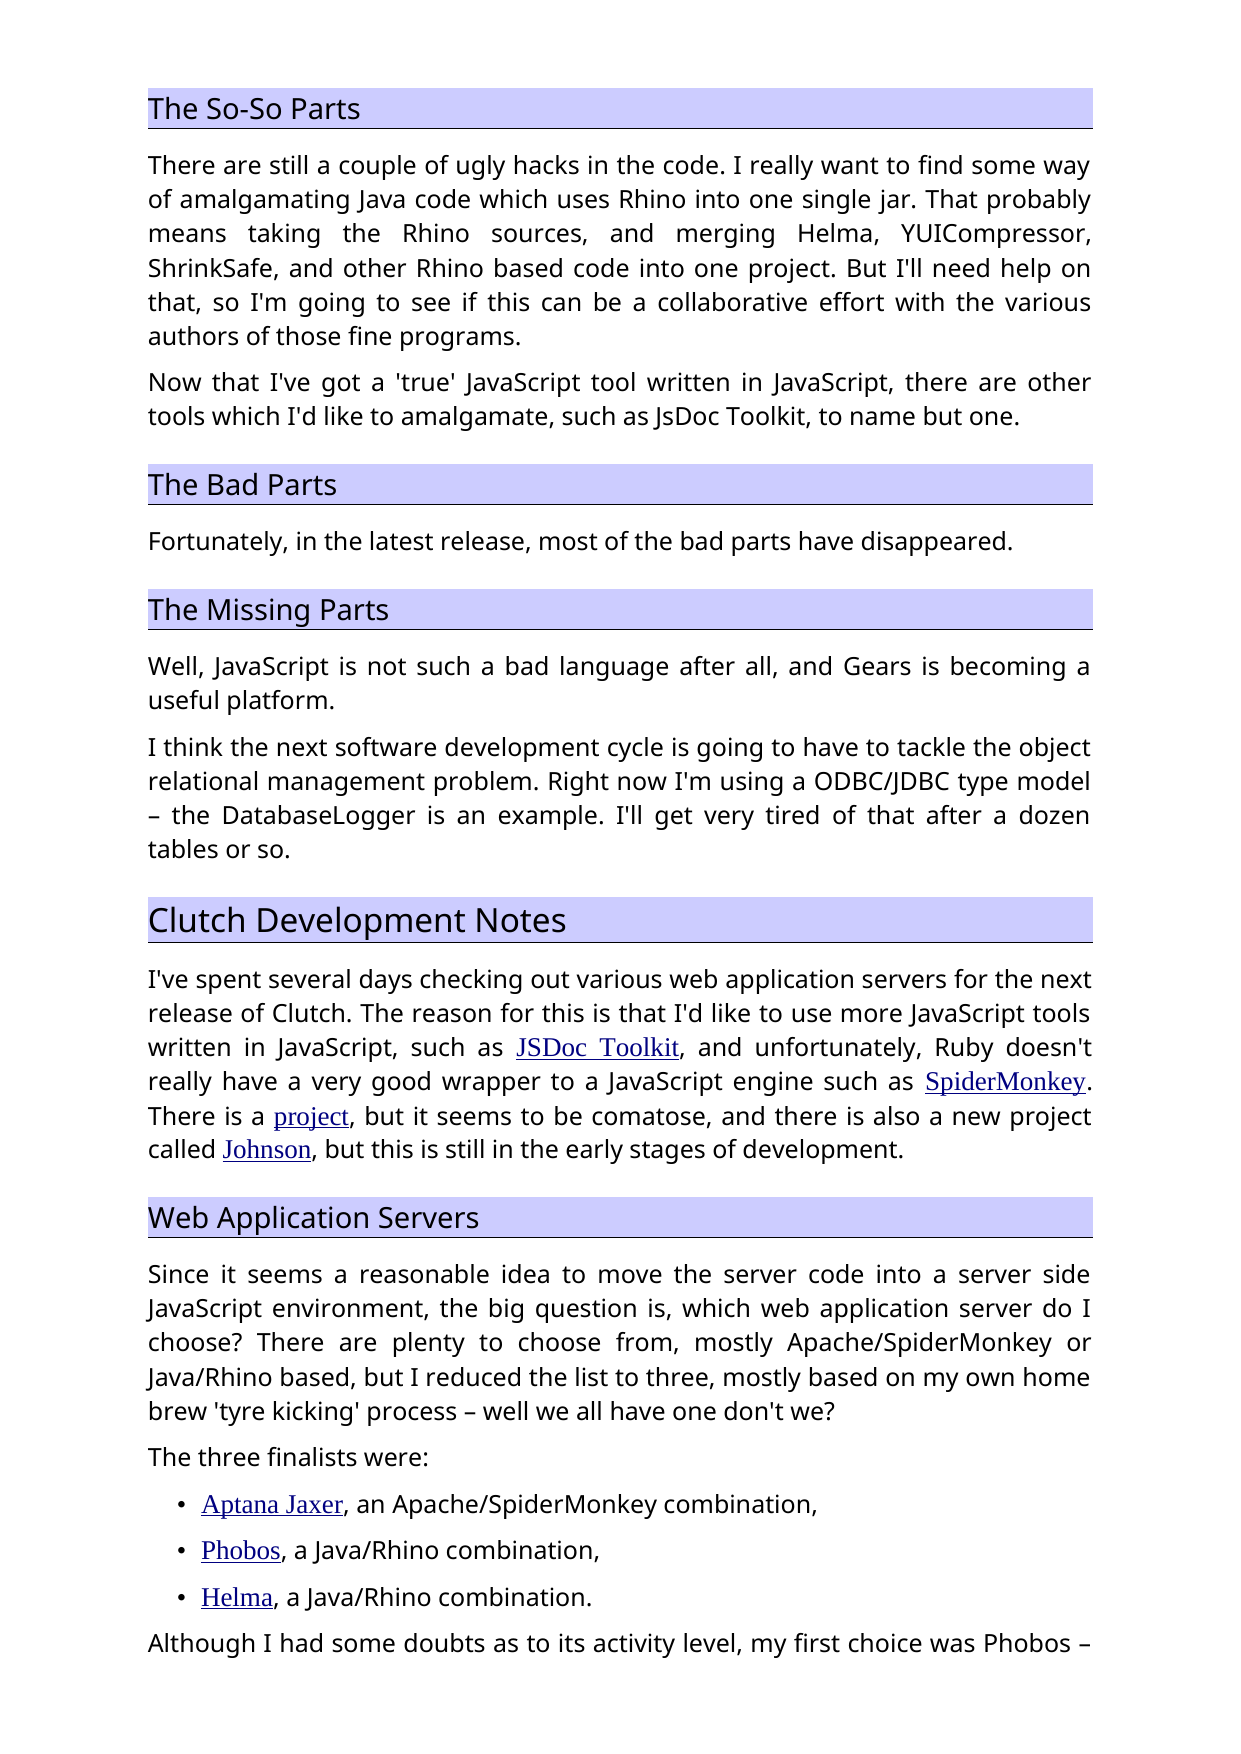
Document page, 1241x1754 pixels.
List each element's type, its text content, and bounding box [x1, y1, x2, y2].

text I've spent several days checking out various web application servers for the next release of Clutch. The reason for this is that I'd like to use more JavaScript tools written in JavaScript, such as JSDoc Toolkit, and unfortunately, Ruby doesn't really have a very good wrapper to a JavaScript engine such as SpiderMonkey. There is a project, but it seems to be comatose, and there is also a new project called Johnson, but this is still in the early stages of development. [148, 962, 1093, 1166]
text I think the next software development cycle is going to have to tackle the object relational management problem. Right now I'm using a ODBC/JDBC type model – the DatabaseLogger is an example. I'll get very tired of that after a dozen tables or so. [148, 729, 1093, 865]
text The three finalists were: [148, 1440, 1093, 1474]
subtitle Clutch Development Notes [148, 897, 1093, 942]
text Well, JavaScript is not such a bad language after all, and Gears is becoming a useful platform. [148, 648, 1093, 717]
list Phobos, a Java/Rhino combination, [177, 1533, 1093, 1567]
subtitle The Bad Parts [148, 464, 1093, 504]
text Now that I've got a 'true' JavaScript tool written in JavaScript, there are other tools which I'd like to amalgamate, such as JsDoc Toolkit, to name but one. [148, 365, 1093, 433]
text Since it seems a reasonable idea to move the server code into a server side JavaScript environment, the big question is, which web application server do I choose? There are plenty to choose from, mostly Apache/SpiderMonkey or Java/Rhino based, but I reduced the list to three, mostly based on my own home brew 'tyre kicking' process – well we all have one don't we? [148, 1257, 1093, 1427]
list Helma, a Java/Rhino combination. [177, 1579, 1093, 1613]
subtitle The So-So Parts [148, 88, 1093, 128]
text Although I had some doubts as to its activity level, my first choice was Phobos – [148, 1626, 1093, 1660]
subtitle The Missing Parts [148, 589, 1093, 629]
subtitle Web Application Servers [148, 1197, 1093, 1237]
list Aptana Jaxer, an Apache/SpiderMonkey combination, [177, 1486, 1093, 1520]
text Fortunately, in the latest release, most of the bad parts have disappeared. [148, 524, 1093, 558]
text There are still a couple of ugly hacks in the code. I really want to find some way of amalgamating Java code which uses Rhino into one single jar. That probably means taking the Rhino sources, and merging Helma, YUICompressor, ShrinkSafe, and other Rhino based code into one project. But I'll need help on that, so I'm going to see if this can be a collaborative effort with the various authors of those fine programs. [148, 148, 1093, 352]
